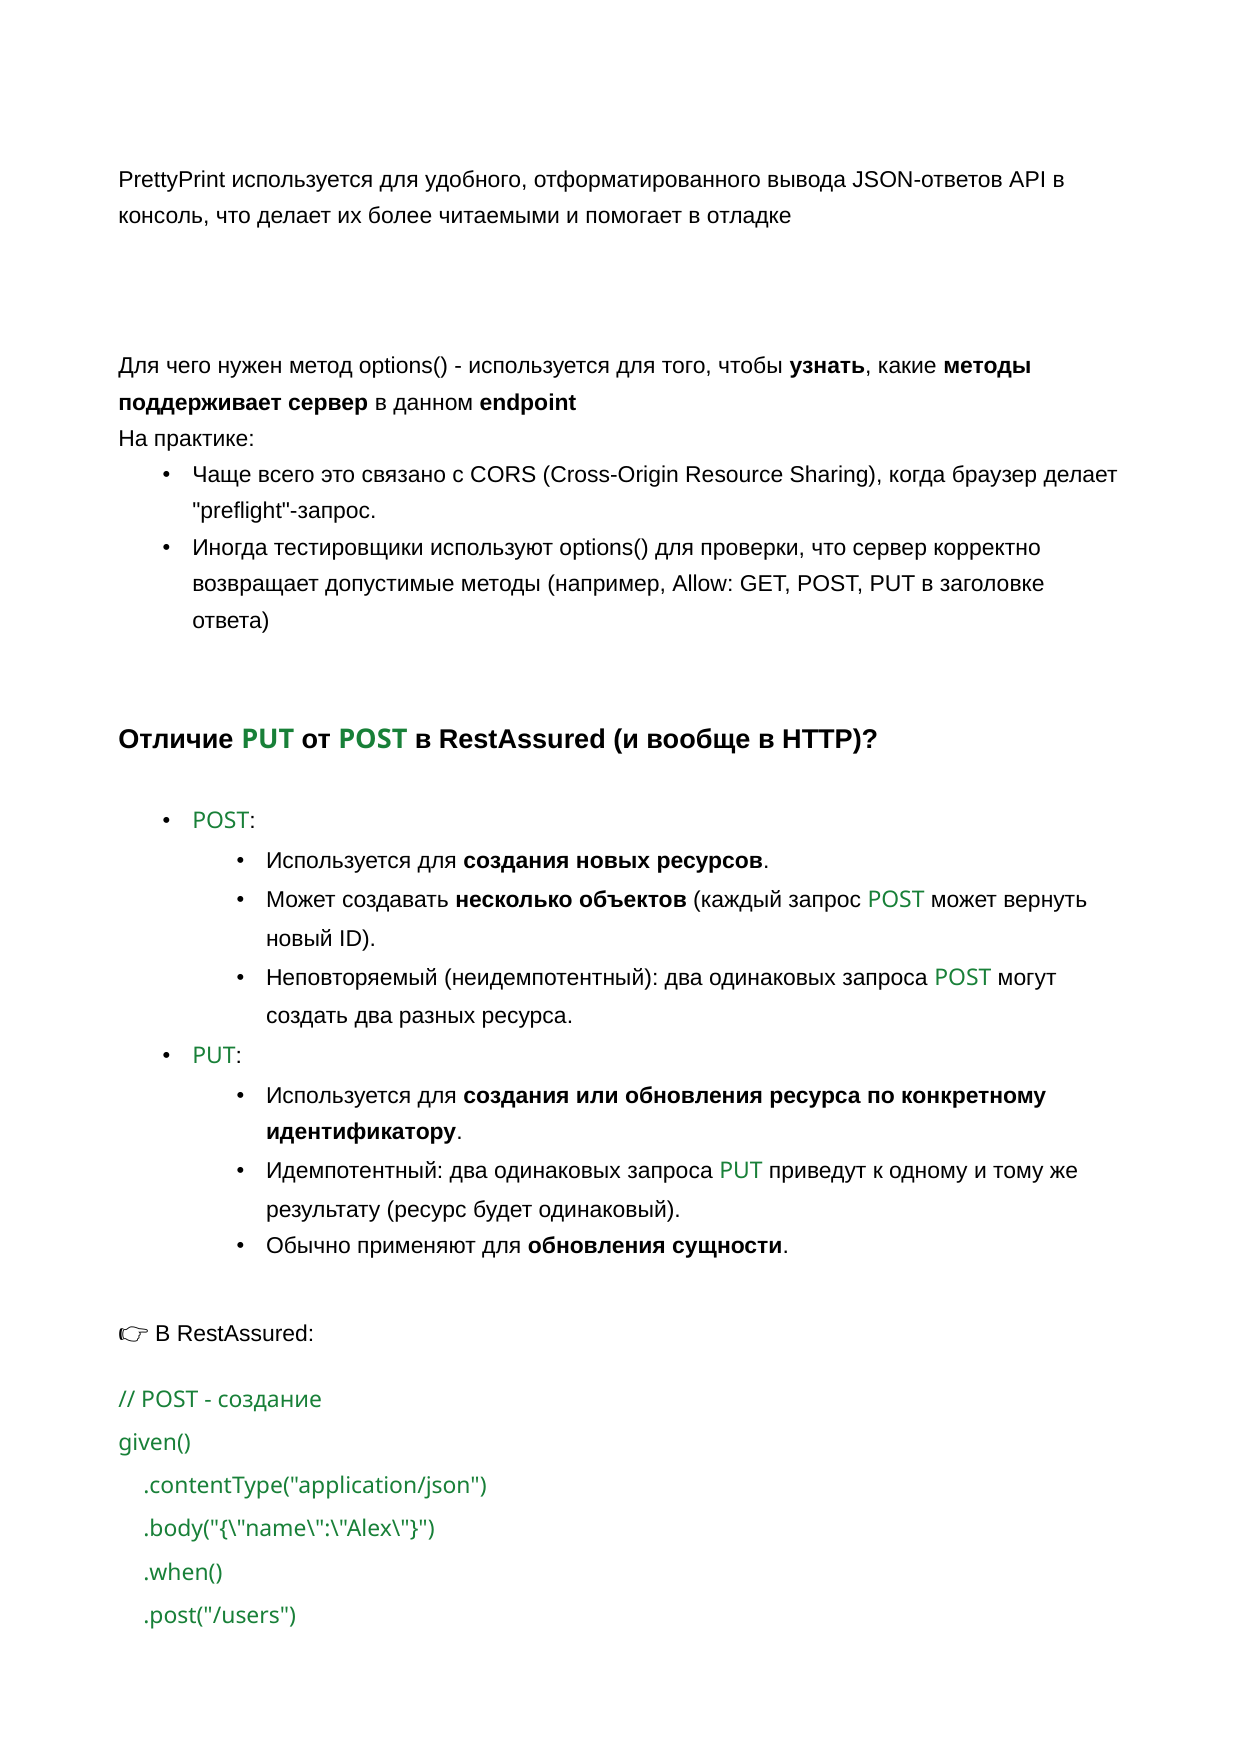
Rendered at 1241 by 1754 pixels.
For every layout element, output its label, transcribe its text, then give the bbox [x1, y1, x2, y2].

list Чаще всего это связано с CORS (Cross-Origin Resource Sharing), когда браузер делает "preflight"-запрос. [162, 461, 1122, 524]
text .when() [118, 1555, 1122, 1587]
text .body("{\"name\":\"Alex\"}") [118, 1512, 1122, 1543]
text .contentType("application/json") [118, 1469, 1122, 1500]
subtitle Отличие PUT от POST в RestAssured (и вообще в HTTP)? [118, 720, 1122, 757]
text Для чего нужен метод options() - используется для того, чтобы узнать, какие методы поддерживает сервер в данном endpoint [118, 352, 1122, 415]
text 👉 В RestAssured: [118, 1318, 1122, 1347]
list Используется для создания новых ресурсов. [236, 847, 1122, 873]
list Неповторяемый (неидемпотентный): два одинаковых запроса POST могут создать два разных ресурса. [236, 961, 1122, 1028]
list Обычно применяют для обновления сущности. [236, 1232, 1122, 1258]
list POST: [162, 804, 1122, 835]
text // POST - создание [118, 1383, 1122, 1414]
list Идемпотентный: два одинаковых запроса PUT приведут к одному и тому же результату (ресурс будет одинаковый). [236, 1154, 1122, 1222]
list PUT: [162, 1038, 1122, 1070]
text PrettyPrint используется для удобного, отформатированного вывода JSON-ответов API в консоль, что делает их более читаемыми и помогает в отладке [118, 166, 1122, 228]
list Может создавать несколько объектов (каждый запрос POST может вернуть новый ID). [236, 883, 1122, 951]
text На практике: [118, 425, 1122, 451]
list Используется для создания или обновления ресурса по конкретному идентификатору. [236, 1082, 1122, 1144]
text .post("/users") [118, 1598, 1122, 1630]
text given() [118, 1426, 1122, 1457]
list Иногда тестировщики используют options() для проверки, что сервер корректно возвращает допустимые методы (например, Allow: GET, POST, PUT в заголовке ответа) [162, 534, 1122, 633]
